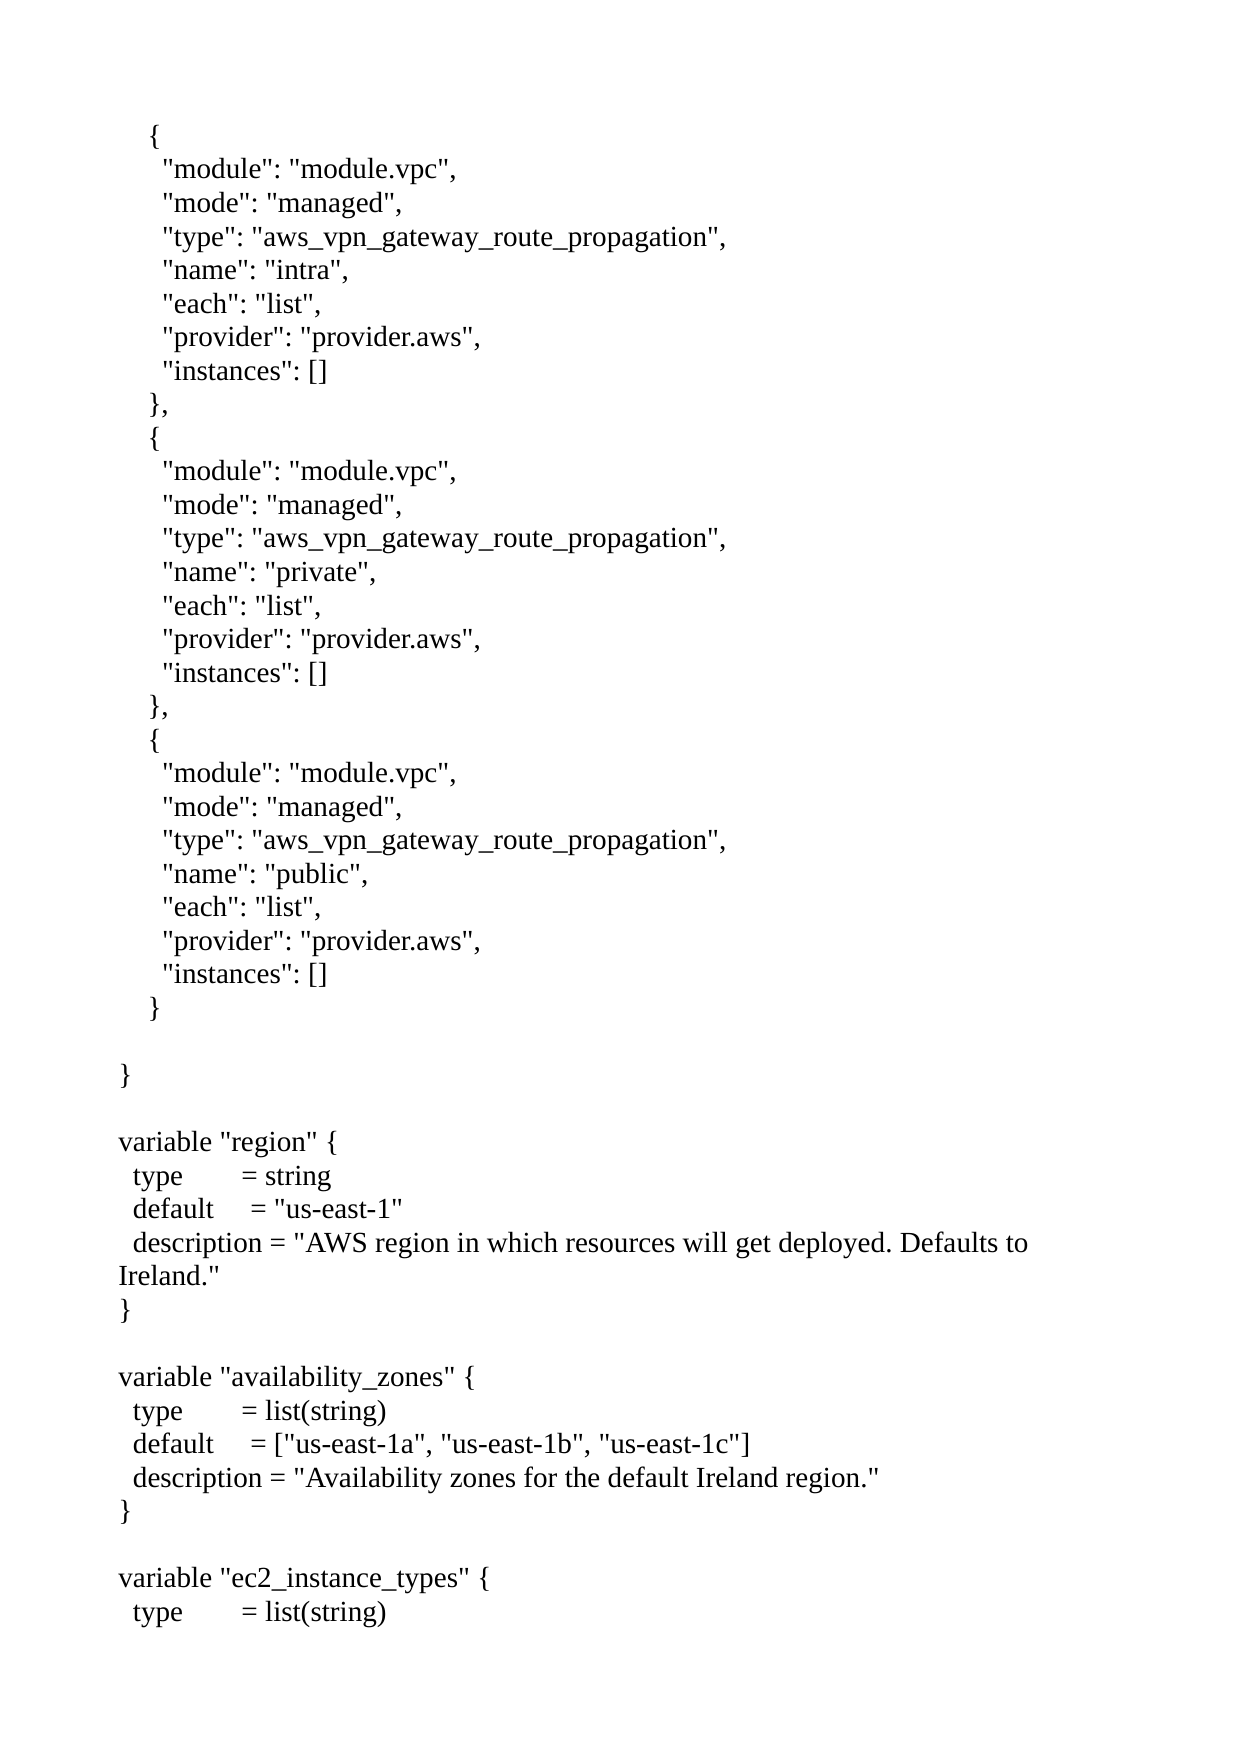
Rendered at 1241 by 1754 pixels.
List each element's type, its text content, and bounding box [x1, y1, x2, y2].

text "each": "list", [118, 286, 1122, 319]
text "type": "aws_vpn_gateway_route_propagation", [118, 822, 1122, 856]
text { [118, 722, 1122, 755]
text } [118, 1292, 1122, 1326]
text "provider": "provider.aws", [118, 621, 1122, 655]
text "provider": "provider.aws", [118, 319, 1122, 353]
text "module": "module.vpc", [118, 453, 1122, 487]
text }, [118, 688, 1122, 722]
text "type": "aws_vpn_gateway_route_propagation", [118, 521, 1122, 554]
text "instances": [] [118, 353, 1122, 386]
text "instances": [] [118, 957, 1122, 990]
text "provider": "provider.aws", [118, 923, 1122, 957]
text variable "ec2_instance_types" { [118, 1560, 1122, 1594]
text type = list(string) [118, 1393, 1122, 1426]
text "name": "private", [118, 554, 1122, 588]
text } [118, 990, 1122, 1024]
text { [118, 420, 1122, 453]
text description = "AWS region in which resources will get deployed. Defaults to Ireland." [118, 1225, 1122, 1292]
text "each": "list", [118, 889, 1122, 923]
text default = "us-east-1" [118, 1191, 1122, 1225]
text "mode": "managed", [118, 185, 1122, 219]
text "module": "module.vpc", [118, 755, 1122, 789]
text "each": "list", [118, 588, 1122, 621]
text default = ["us-east-1a", "us-east-1b", "us-east-1c"] [118, 1426, 1122, 1460]
text variable "region" { [118, 1124, 1122, 1158]
text variable "availability_zones" { [118, 1359, 1122, 1393]
text }, [118, 386, 1122, 420]
text type = list(string) [118, 1594, 1122, 1627]
text } [118, 1493, 1122, 1527]
text "type": "aws_vpn_gateway_route_propagation", [118, 219, 1122, 252]
text } [118, 1057, 1122, 1091]
text "name": "public", [118, 856, 1122, 889]
text "instances": [] [118, 655, 1122, 688]
text "module": "module.vpc", [118, 152, 1122, 185]
text "mode": "managed", [118, 487, 1122, 521]
text description = "Availability zones for the default Ireland region." [118, 1460, 1122, 1493]
text { [118, 118, 1122, 152]
text "name": "intra", [118, 252, 1122, 286]
text "mode": "managed", [118, 789, 1122, 822]
text type = string [118, 1158, 1122, 1191]
